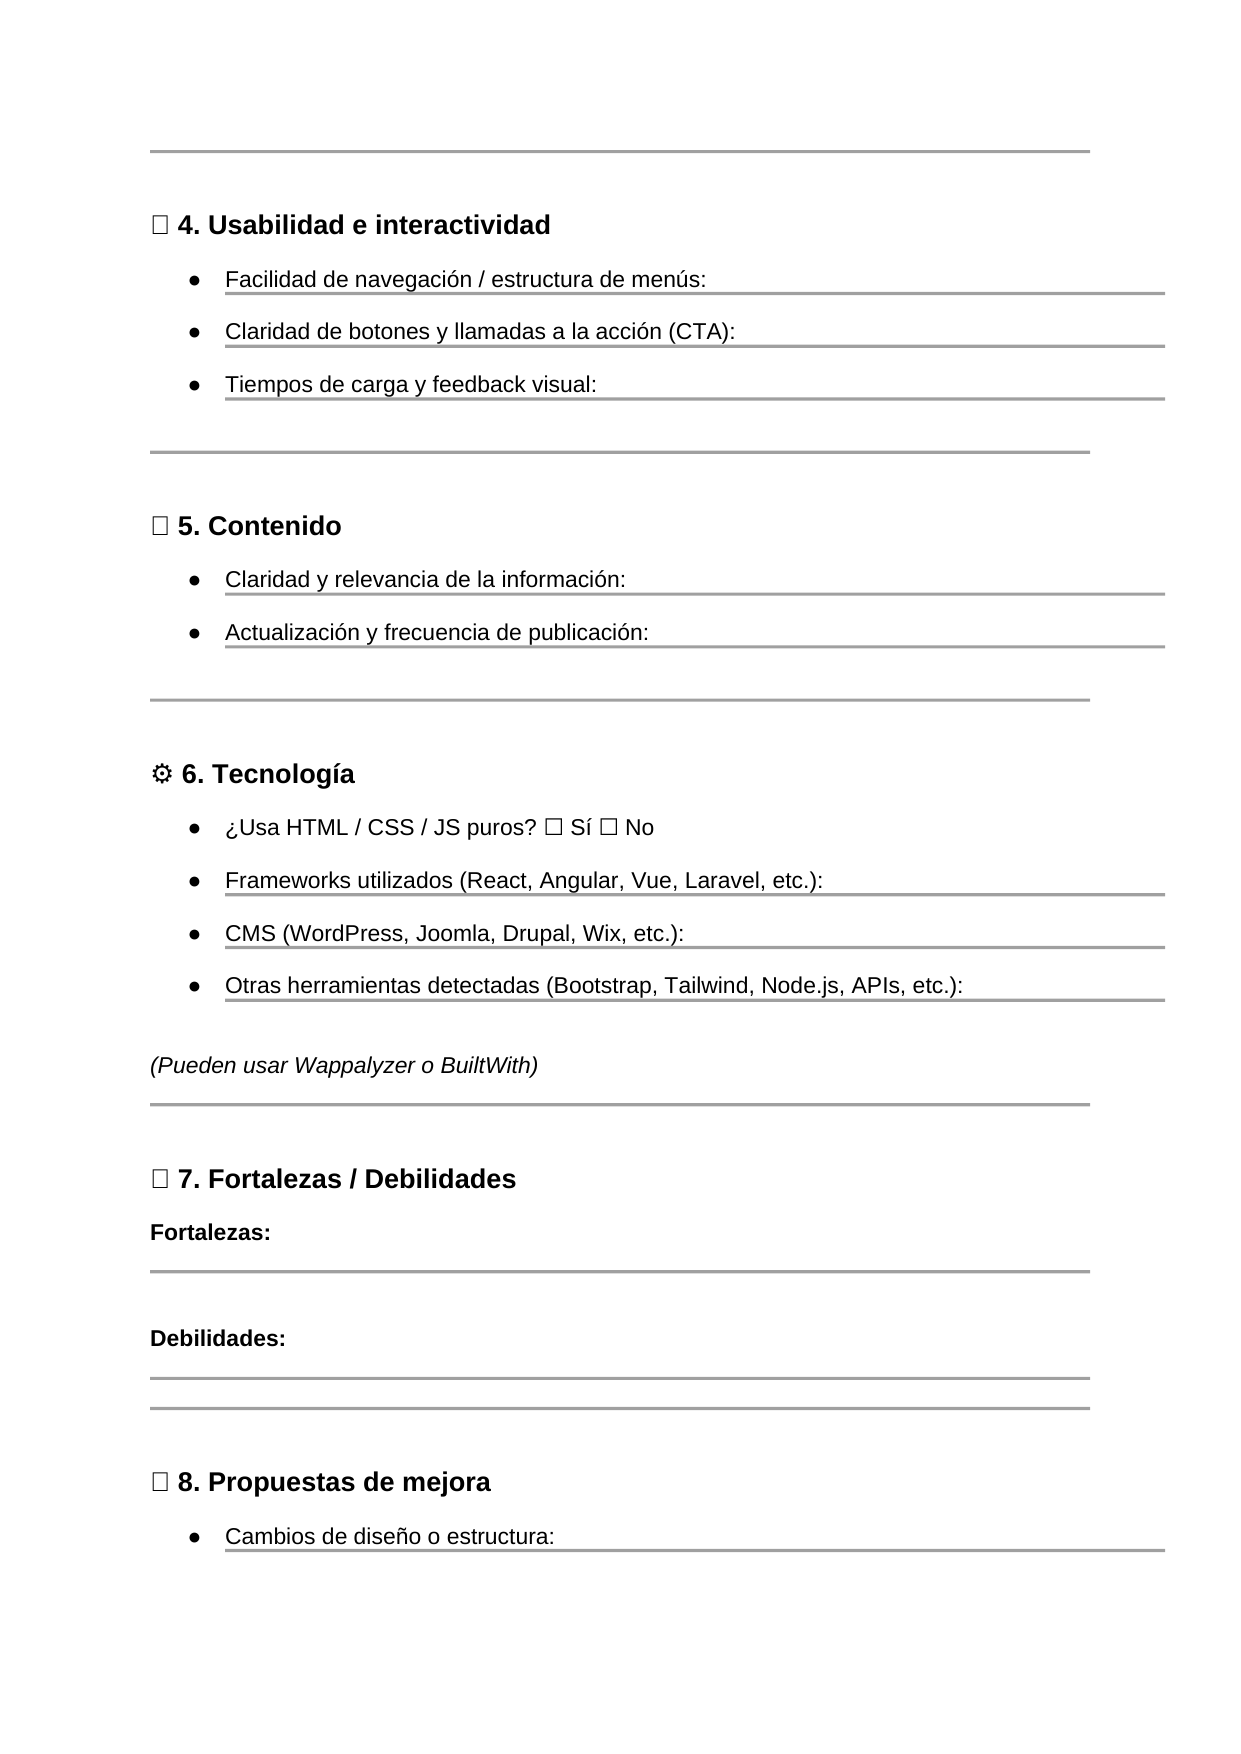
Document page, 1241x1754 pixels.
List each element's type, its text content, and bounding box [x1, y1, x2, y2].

list Claridad y relevancia de la información: [187, 566, 1090, 619]
list Facilidad de navegación / estructura de menús: [187, 266, 1090, 318]
list Tiempos de carga y feedback visual: [187, 371, 1090, 426]
list ¿Usa HTML / CSS / JS puros? ☐ Sí ☐ No [187, 814, 1090, 867]
subtitle 💪 7. Fortalezas / Debilidades [150, 1163, 1090, 1194]
subtitle 📰 5. Contenido [150, 510, 1090, 541]
list Frameworks utilizados (React, Angular, Vue, Laravel, etc.): [187, 867, 1090, 919]
list Cambios de diseño o estructura: [187, 1523, 1090, 1575]
subtitle ⚙️ 6. Tecnología [150, 758, 1090, 789]
text Debilidades: [150, 1325, 1090, 1352]
list Claridad de botones y llamadas a la acción (CTA): [187, 318, 1090, 371]
subtitle 💡 8. Propuestas de mejora [150, 1466, 1090, 1498]
list Otras herramientas detectadas (Bootstrap, Tailwind, Node.js, APIs, etc.): [187, 972, 1090, 1027]
text Fortalezas: [150, 1219, 1090, 1245]
subtitle 🧭 4. Usabilidad e interactividad [150, 209, 1090, 241]
text (Pueden usar Wappalyzer o BuiltWith) [150, 1052, 1090, 1078]
list Actualización y frecuencia de publicación: [187, 619, 1090, 673]
list CMS (WordPress, Joomla, Drupal, Wix, etc.): [187, 919, 1090, 972]
